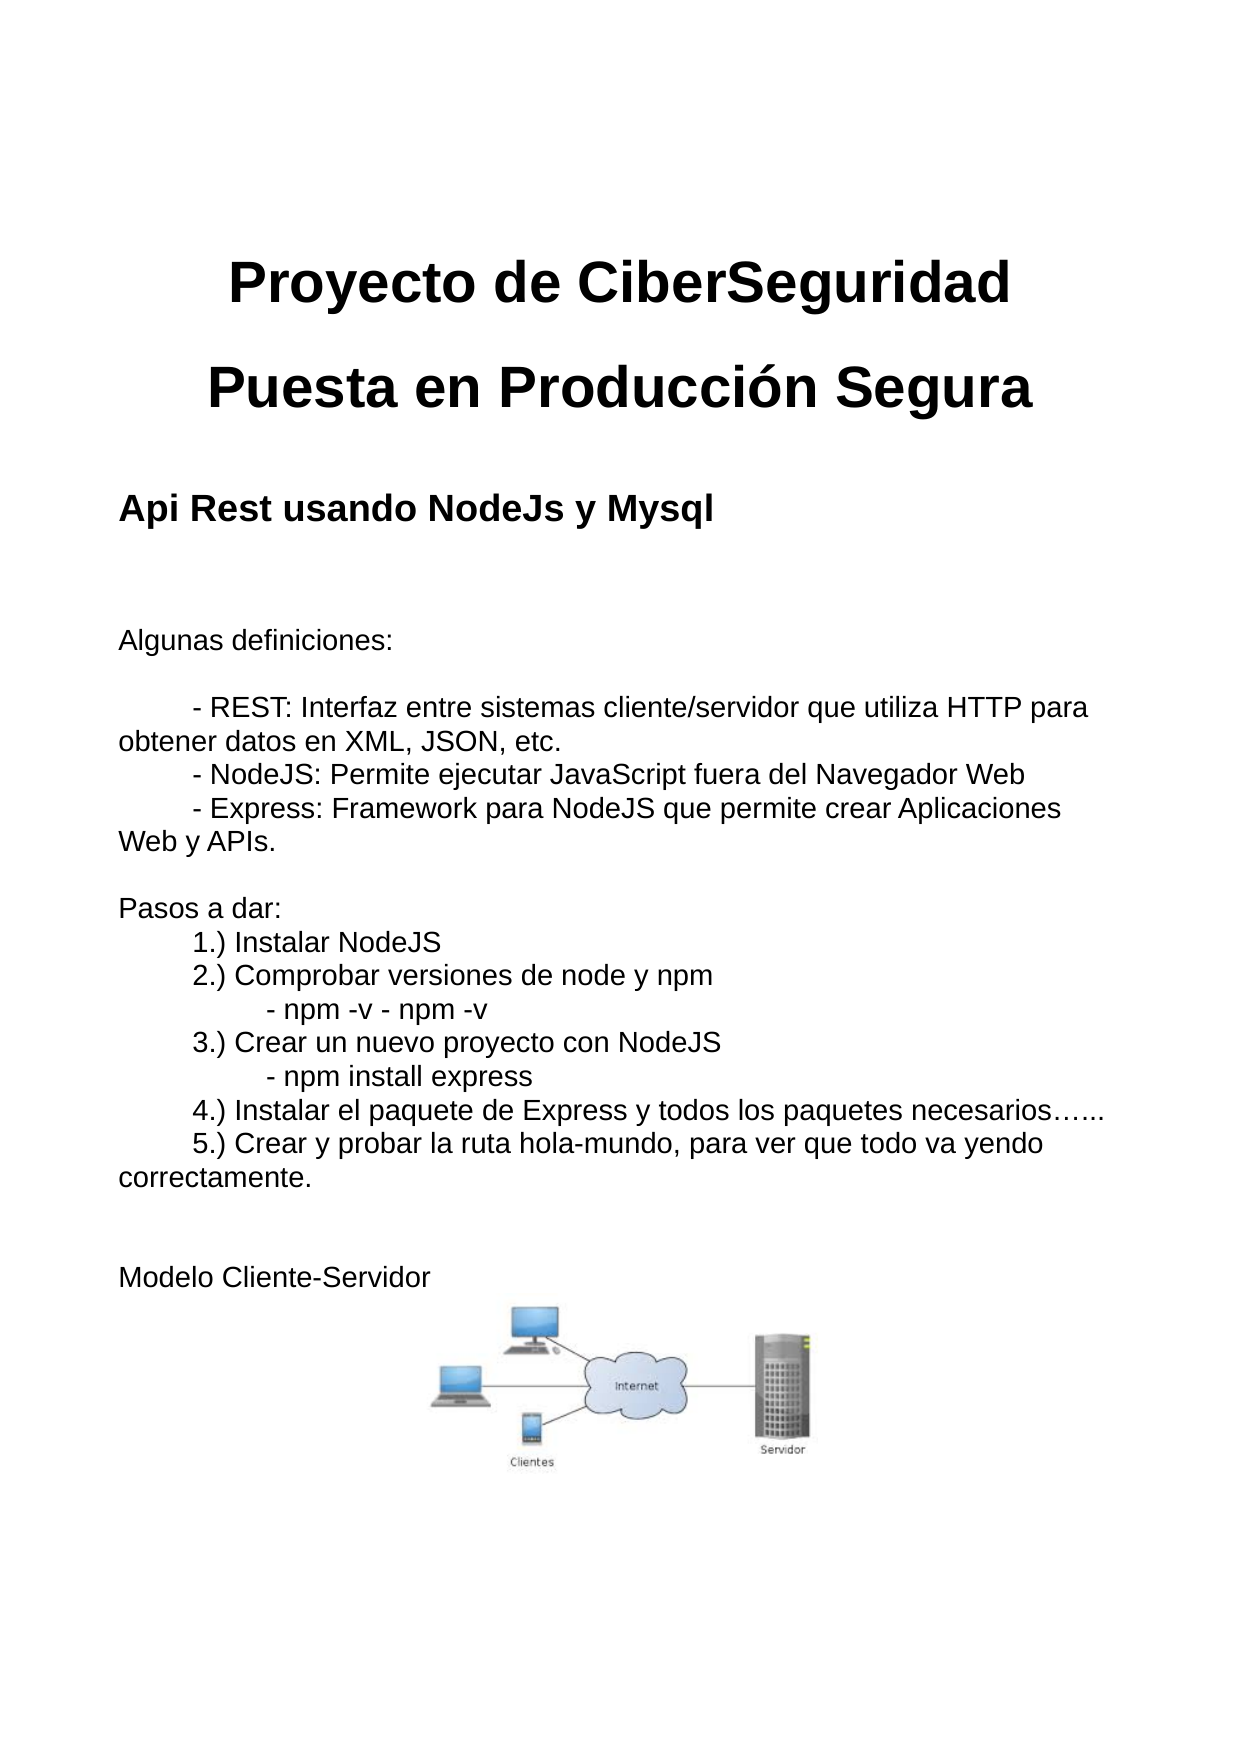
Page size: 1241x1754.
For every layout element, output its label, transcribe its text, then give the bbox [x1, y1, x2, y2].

subtitle Api Rest usando NodeJs y Mysql [118, 486, 1122, 529]
text Modelo Cliente-Servidor [118, 1260, 1122, 1294]
text 1.) Instalar NodeJS [118, 925, 1122, 958]
title Proyecto de CiberSeguridad [118, 248, 1122, 315]
text 2.) Comprobar versiones de node y npm [118, 958, 1122, 992]
text Algunas definiciones: [118, 623, 1122, 656]
text Pasos a dar: [118, 891, 1122, 925]
text - npm install express [118, 1059, 1122, 1092]
text 4.) Instalar el paquete de Express y todos los paquetes necesarios…... [118, 1092, 1122, 1126]
text - npm -v - npm -v [118, 992, 1122, 1025]
title Puesta en Producción Segura [118, 352, 1122, 419]
text - REST: Interfaz entre sistemas cliente/servidor que utiliza HTTP para obtener datos en XML, JSON, etc. [118, 690, 1122, 757]
text 5.) Crear y probar la ruta hola-mundo, para ver que todo va yendo correctamente. [118, 1126, 1122, 1193]
text - NodeJS: Permite ejecutar JavaScript fuera del Navegador Web [118, 757, 1122, 791]
text - Express: Framework para NodeJS que permite crear Aplicaciones Web y APIs. [118, 791, 1122, 858]
picture [417, 1293, 823, 1489]
text 3.) Crear un nuevo proyecto con NodeJS [118, 1025, 1122, 1059]
